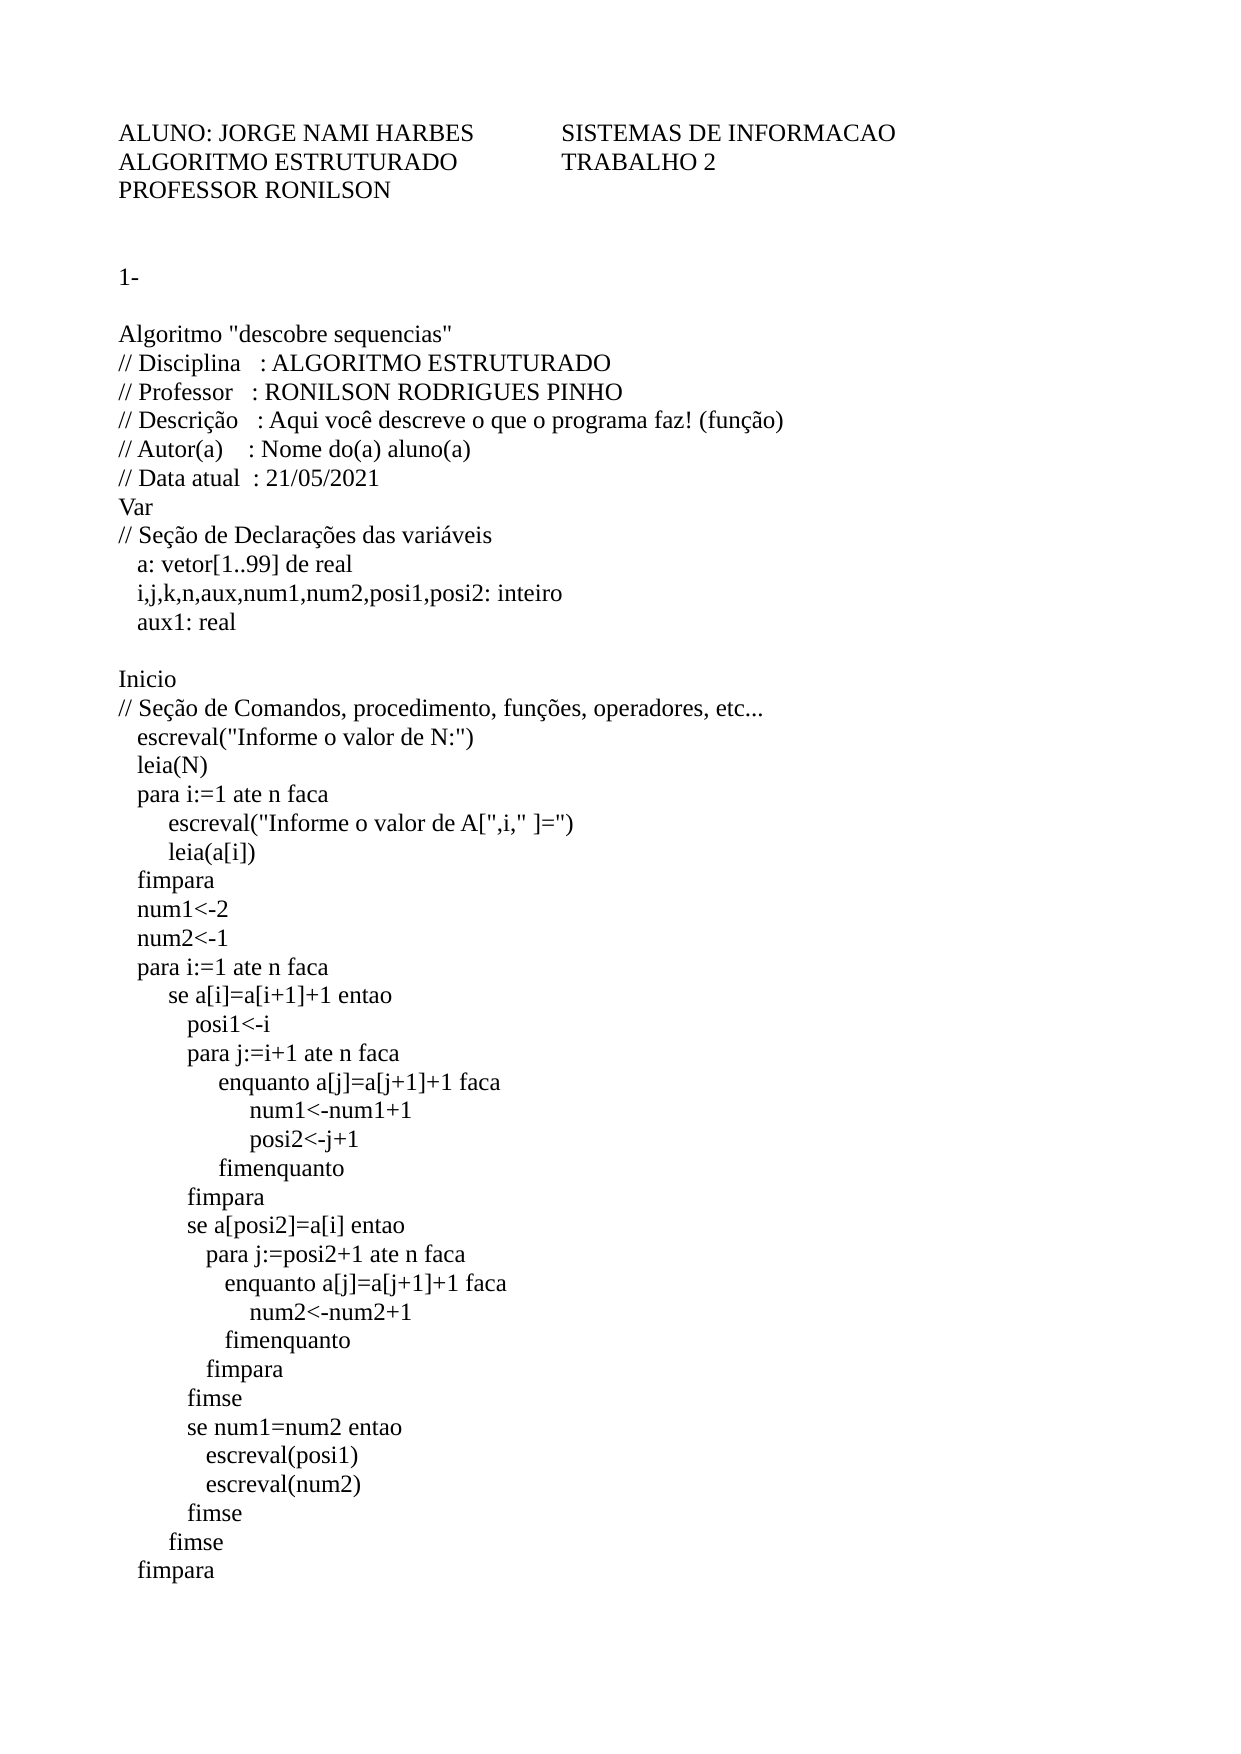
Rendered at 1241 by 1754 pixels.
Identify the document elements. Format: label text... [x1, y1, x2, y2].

text a: vetor[1..99] de real [118, 549, 1122, 578]
text Inicio [118, 664, 1122, 693]
text num2<-num2+1 [118, 1297, 1122, 1326]
text leia(a[i]) [118, 837, 1122, 866]
text // Data atual : 21/05/2021 [118, 463, 1122, 492]
text fimpara [118, 1556, 1122, 1584]
text enquanto a[j]=a[j+1]+1 faca [118, 1067, 1122, 1096]
text posi1<-i [118, 1009, 1122, 1038]
text se a[posi2]=a[i] entao [118, 1211, 1122, 1239]
text // Seção de Declarações das variáveis [118, 521, 1122, 549]
text para j:=i+1 ate n faca [118, 1038, 1122, 1067]
text enquanto a[j]=a[j+1]+1 faca [118, 1268, 1122, 1297]
text fimenquanto [118, 1153, 1122, 1182]
text PROFESSOR RONILSON [118, 176, 1122, 204]
text fimse [118, 1383, 1122, 1412]
text fimpara [118, 1182, 1122, 1211]
text leia(N) [118, 751, 1122, 779]
text escreval(posi1) [118, 1441, 1122, 1469]
text num2<-1 [118, 923, 1122, 952]
text num1<-num1+1 [118, 1096, 1122, 1124]
text posi2<-j+1 [118, 1124, 1122, 1153]
text // Professor : RONILSON RODRIGUES PINHO [118, 377, 1122, 406]
text // Disciplina : ALGORITMO ESTRUTURADO [118, 348, 1122, 377]
text // Autor(a) : Nome do(a) aluno(a) [118, 434, 1122, 463]
text fimse [118, 1498, 1122, 1527]
text // Descrição : Aqui você descreve o que o programa faz! (função) [118, 406, 1122, 434]
text escreval("Informe o valor de A[",i," ]=") [118, 808, 1122, 837]
text fimpara [118, 866, 1122, 894]
text Algoritmo "descobre sequencias" [118, 319, 1122, 348]
text se num1=num2 entao [118, 1412, 1122, 1441]
text // Seção de Comandos, procedimento, funções, operadores, etc... [118, 693, 1122, 722]
text fimpara [118, 1354, 1122, 1383]
text para i:=1 ate n faca [118, 952, 1122, 981]
text se a[i]=a[i+1]+1 entao [118, 981, 1122, 1009]
text para j:=posi2+1 ate n faca [118, 1239, 1122, 1268]
text Var [118, 492, 1122, 521]
text ALUNO: JORGE NAMI HARBES SISTEMAS DE INFORMACAO [118, 118, 1122, 147]
text para i:=1 ate n faca [118, 779, 1122, 808]
text fimse [118, 1527, 1122, 1556]
text ALGORITMO ESTRUTURADO TRABALHO 2 [118, 147, 1122, 176]
text 1- [118, 262, 1122, 291]
text num1<-2 [118, 894, 1122, 923]
text aux1: real [118, 607, 1122, 636]
text escreval(num2) [118, 1469, 1122, 1498]
text escreval("Informe o valor de N:") [118, 722, 1122, 751]
text i,j,k,n,aux,num1,num2,posi1,posi2: inteiro [118, 578, 1122, 607]
text fimenquanto [118, 1326, 1122, 1354]
